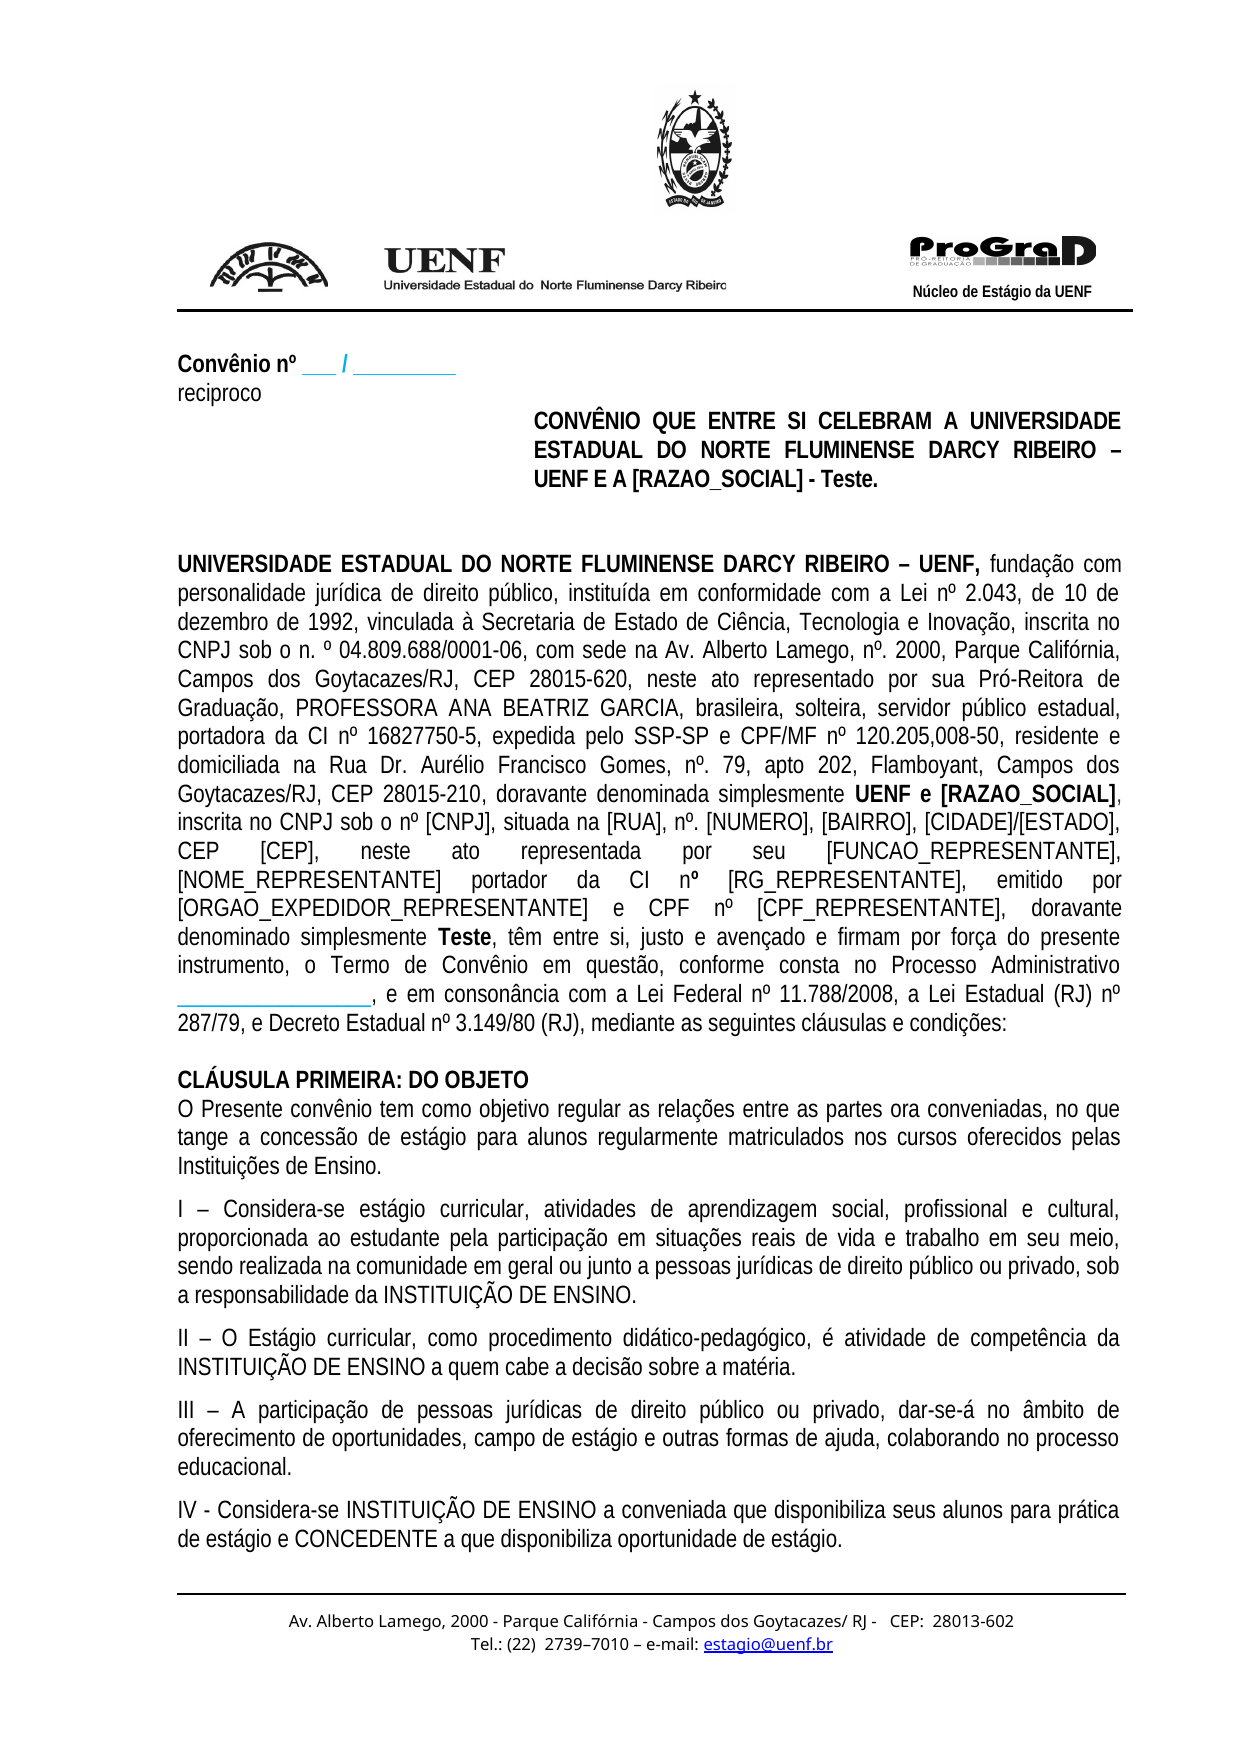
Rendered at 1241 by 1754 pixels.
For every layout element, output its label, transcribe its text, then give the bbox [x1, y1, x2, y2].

picture [653, 84, 736, 214]
text IV - Considera-se INSTITUIÇÃO DE ENSINO a conveniada que disponibiliza seus alunos para prática de estágio e CONCEDENTE a que disponibiliza oportunidade de estágio. [177, 1495, 1122, 1552]
text III – A participação de pessoas jurídicas de direito público ou privado, dar-se-á no âmbito de oferecimento de oportunidades, campo de estágio e outras formas de ajuda, colaborando no processo educacional. [177, 1395, 1122, 1481]
text O Presente convênio tem como objetivo regular as relações entre as partes ora conveniadas, no que tange a concessão de estágio para alunos regularmente matriculados nos cursos oferecidos pelas Instituições de Ensino. [177, 1094, 1122, 1180]
text Convênio nº ___ / _________ [177, 349, 1122, 378]
text reciproco [177, 378, 1122, 406]
picture [209, 242, 328, 292]
text UNIVERSIDADE ESTADUAL DO NORTE FLUMINENSE DARCY RIBEIRO – UENF, fundação com personalidade jurídica de direito público, instituída em conformidade com a Lei nº 2.043, de 10 de dezembro de 1992, vinculada à Secretaria de Estado de Ciência, Tecnologia e Inovação, inscrita no CNPJ sob o n. º 04.809.688/0001-06, com sede na Av. Alberto Lamego, nº. 2000, Parque Califórnia, Campos dos Goytacazes/RJ, CEP 28015-620, neste ato representado por sua Pró-Reitora de Graduação, PROFESSORA ANA BEATRIZ GARCIA, brasileira, solteira, servidor público estadual, portadora da CI nº 16827750-5, expedida pelo SSP-SP e CPF/MF nº 120.205,008-50, residente e domiciliada na Rua Dr. Aurélio Francisco Gomes, nº. 79, apto 202, Flamboyant, Campos dos Goytacazes/RJ, CEP 28015-210, doravante denominada simplesmente UENF e [RAZAO_SOCIAL], inscrita no CNPJ sob o nº [CNPJ], situada na [RUA], nº. [NUMERO], [BAIRRO], [CIDADE]/[ESTADO], CEP [CEP], neste ato representada por seu [FUNCAO_REPRESENTANTE], [NOME_REPRESENTANTE] portador da CI nº [RG_REPRESENTANTE], emitido por [ORGAO_EXPEDIDOR_REPRESENTANTE] e CPF nº [CPF_REPRESENTANTE], doravante denominado simplesmente Teste, têm entre si, justo e avençado e firmam por força do presente instrumento, o Termo de Convênio em questão, conforme consta no Processo Administrativo _________________, e em consonância com a Lei Federal nº 11.788/2008, a Lei Estadual (RJ) nº 287/79, e Decreto Estadual nº 3.149/80 (RJ), mediante as seguintes cláusulas e condições: [177, 549, 1122, 1036]
text CONVÊNIO QUE ENTRE SI CELEBRAM A UNIVERSIDADE ESTADUAL DO NORTE FLUMINENSE DARCY RIBEIRO – UENF E A [RAZAO_SOCIAL] - Teste. [533, 406, 1122, 492]
picture [384, 248, 727, 292]
text CLÁUSULA PRIMEIRA: DO OBJETO [177, 1065, 1122, 1094]
text I – Considera-se estágio curricular, atividades de aprendizagem social, profissional e cultural, proporcionada ao estudante pela participação em situações reais de vida e trabalho em seu meio, sendo realizada na comunidade em geral ou junto a pessoas jurídicas de direito público ou privado, sob a responsabilidade da INSTITUIÇÃO DE ENSINO. [177, 1194, 1122, 1309]
text II – O Estágio curricular, como procedimento didático-pedagógico, é atividade de competência da INSTITUIÇÃO DE ENSINO a quem cabe a decisão sobre a matéria. [177, 1323, 1122, 1380]
